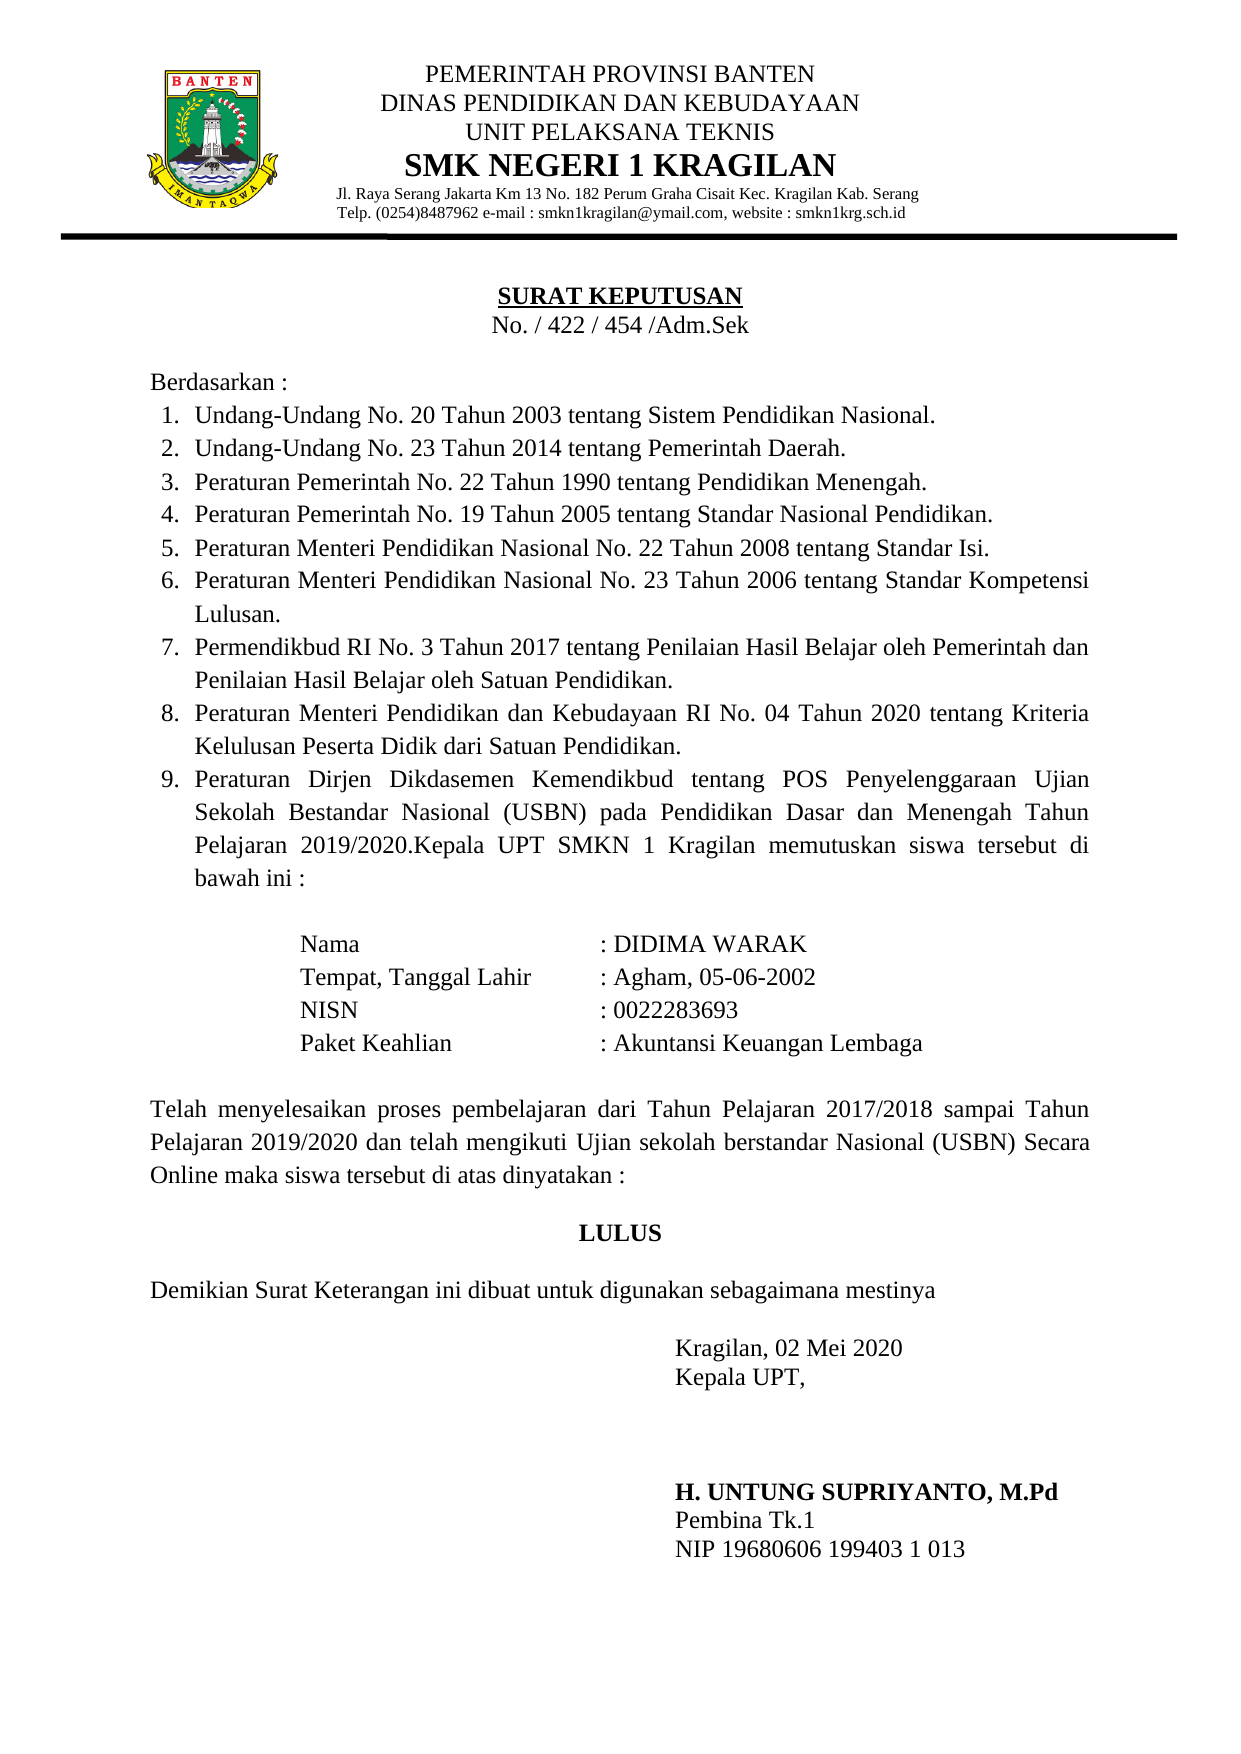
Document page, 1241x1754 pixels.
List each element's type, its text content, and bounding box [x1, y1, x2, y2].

text NISN : 0022283693 [150, 995, 1090, 1024]
list Undang-Undang No. 20 Tahun 2003 tentang Sistem Pendidikan Nasional. [179, 401, 1090, 429]
list Permendikbud RI No. 3 Tahun 2017 tentang Penilaian Hasil Belajar oleh Pemerintah dan Penilaian Hasil Belajar oleh Satuan Pendidikan. [179, 632, 1090, 693]
text NIP 19680606 199403 1 013 [150, 1534, 1090, 1563]
text Kragilan, 02 Mei 2020 [150, 1333, 1090, 1362]
text Nama : DIDIMA WARAK [150, 929, 1090, 958]
text Pembina Tk.1 [150, 1506, 1090, 1534]
picture [146, 70, 279, 208]
text No. / 422 / 454 /Adm.Sek [150, 310, 1090, 339]
list Peraturan Menteri Pendidikan dan Kebudayaan RI No. 04 Tahun 2020 tentang Kriteria Kelulusan Peserta Didik dari Satuan Pendidikan. [179, 698, 1090, 759]
text Telah menyelesaikan proses pembelajaran dari Tahun Pelajaran 2017/2018 sampai Tahun Pelajaran 2019/2020 dan telah mengikuti Ujian sekolah berstandar Nasional (USBN) Secara Online maka siswa tersebut di atas dinyatakan : [150, 1094, 1090, 1189]
list Peraturan Dirjen Dikdasemen Kemendikbud tentang POS Penyelenggaraan Ujian Sekolah Bestandar Nasional (USBN) pada Pendidikan Dasar dan Menengah Tahun Pelajaran 2019/2020.Kepala UPT SMKN 1 Kragilan memutuskan siswa tersebut di bawah ini : [179, 764, 1090, 892]
list Peraturan Pemerintah No. 19 Tahun 2005 tentang Standar Nasional Pendidikan. [179, 499, 1090, 528]
text H. UNTUNG SUPRIYANTO, M.Pd [150, 1477, 1090, 1506]
text Paket Keahlian : Akuntansi Keuangan Lembaga [150, 1028, 1090, 1057]
text SURAT KEPUTUSAN [150, 281, 1090, 310]
text Tempat, Tanggal Lahir : Agham, 05-06-2002 [150, 962, 1090, 991]
list Peraturan Pemerintah No. 22 Tahun 1990 tentang Pendidikan Menengah. [179, 467, 1090, 495]
text Berdasarkan : [150, 367, 1090, 396]
list Peraturan Menteri Pendidikan Nasional No. 23 Tahun 2006 tentang Standar Kompetensi Lulusan. [179, 566, 1090, 627]
text Kepala UPT, [150, 1362, 1090, 1391]
list Undang-Undang No. 23 Tahun 2014 tentang Pemerintah Daerah. [179, 433, 1090, 462]
text Demikian Surat Keterangan ini dibuat untuk digunakan sebagaimana mestinya [150, 1276, 1090, 1304]
text LULUS [150, 1218, 1090, 1247]
list Peraturan Menteri Pendidikan Nasional No. 22 Tahun 2008 tentang Standar Isi. [179, 533, 1090, 561]
